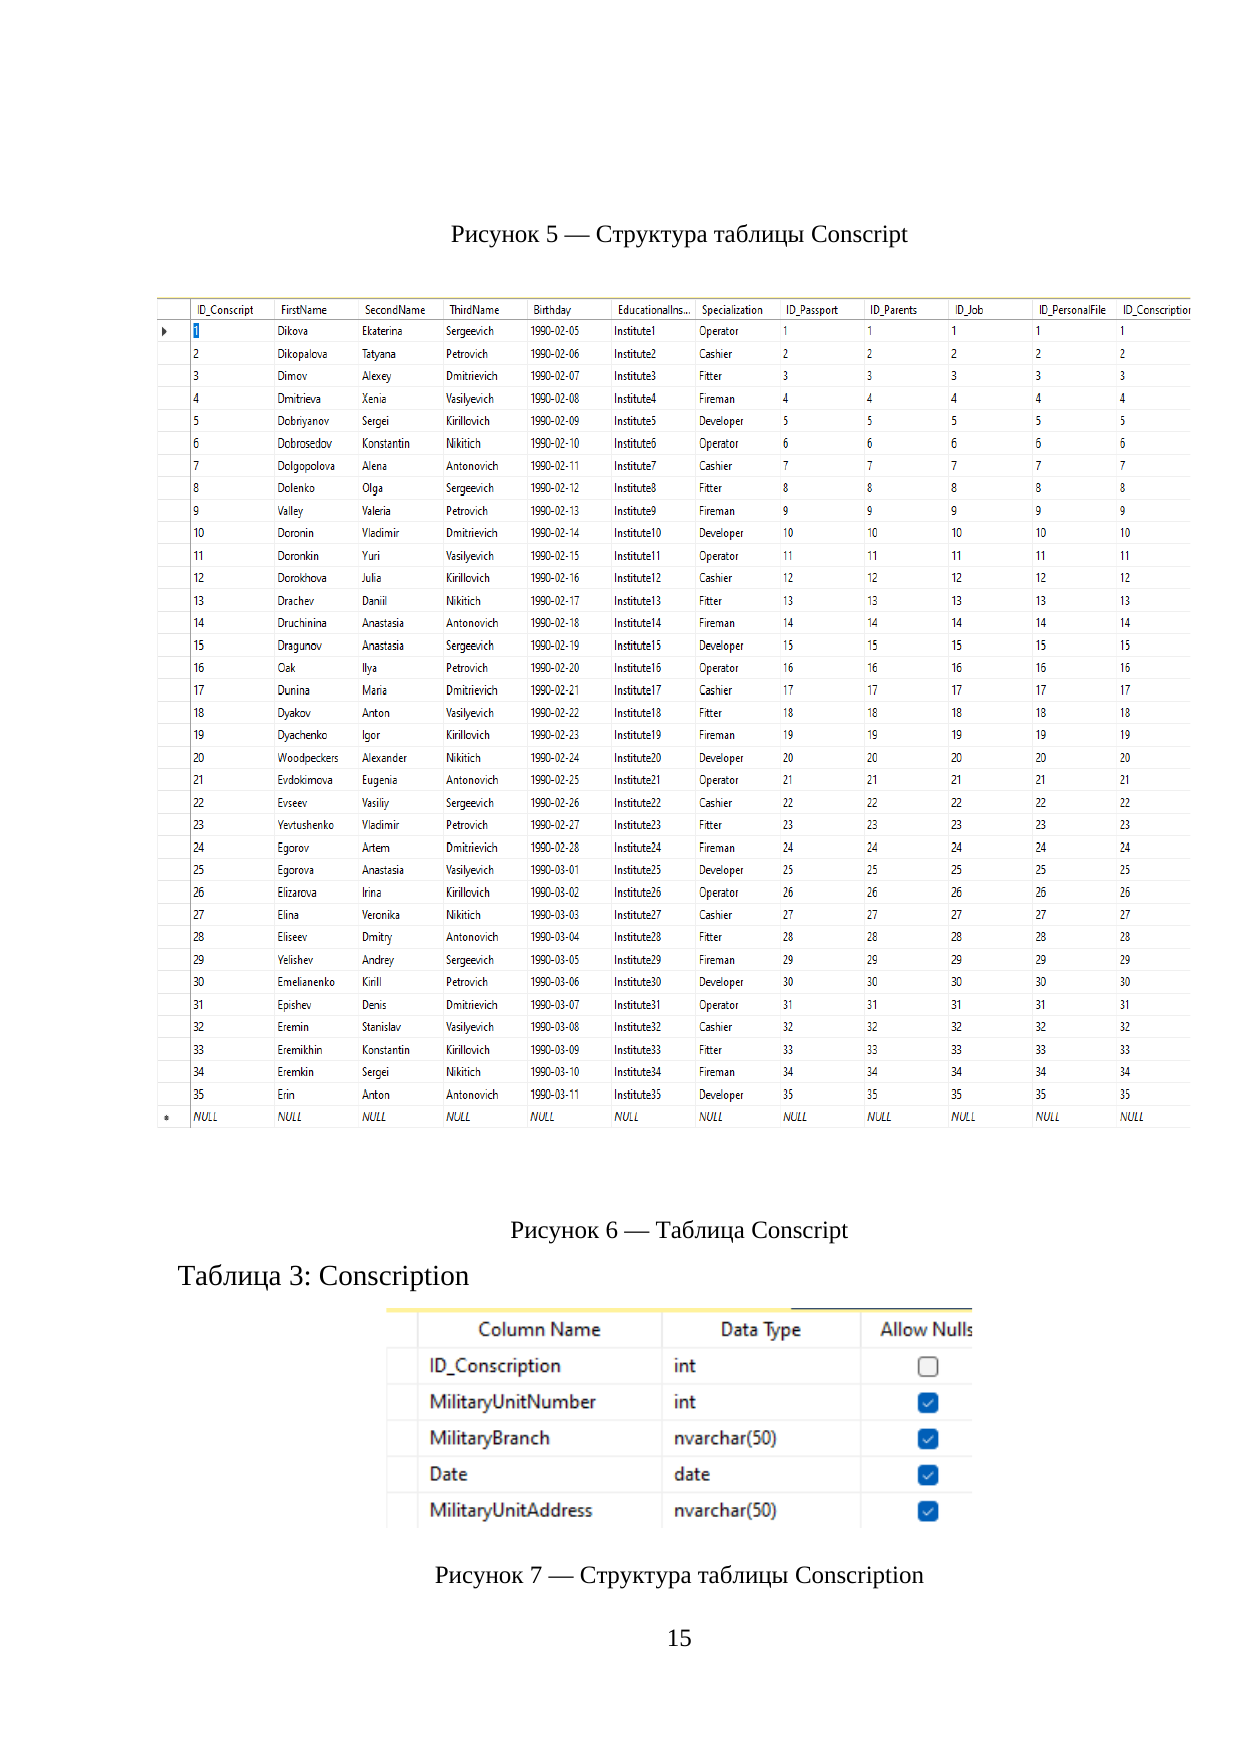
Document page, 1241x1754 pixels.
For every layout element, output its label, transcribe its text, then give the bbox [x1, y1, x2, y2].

text Рисунок 6 — Таблица Conscript [177, 1215, 1181, 1244]
picture [157, 297, 1191, 1141]
picture [386, 1308, 973, 1528]
text Рисунок 5 — Структура таблицы Conscript [177, 219, 1181, 247]
text Таблица 3: Conscription [177, 1258, 1181, 1292]
text Рисунок 7 — Структура таблицы Conscription [177, 1560, 1181, 1589]
